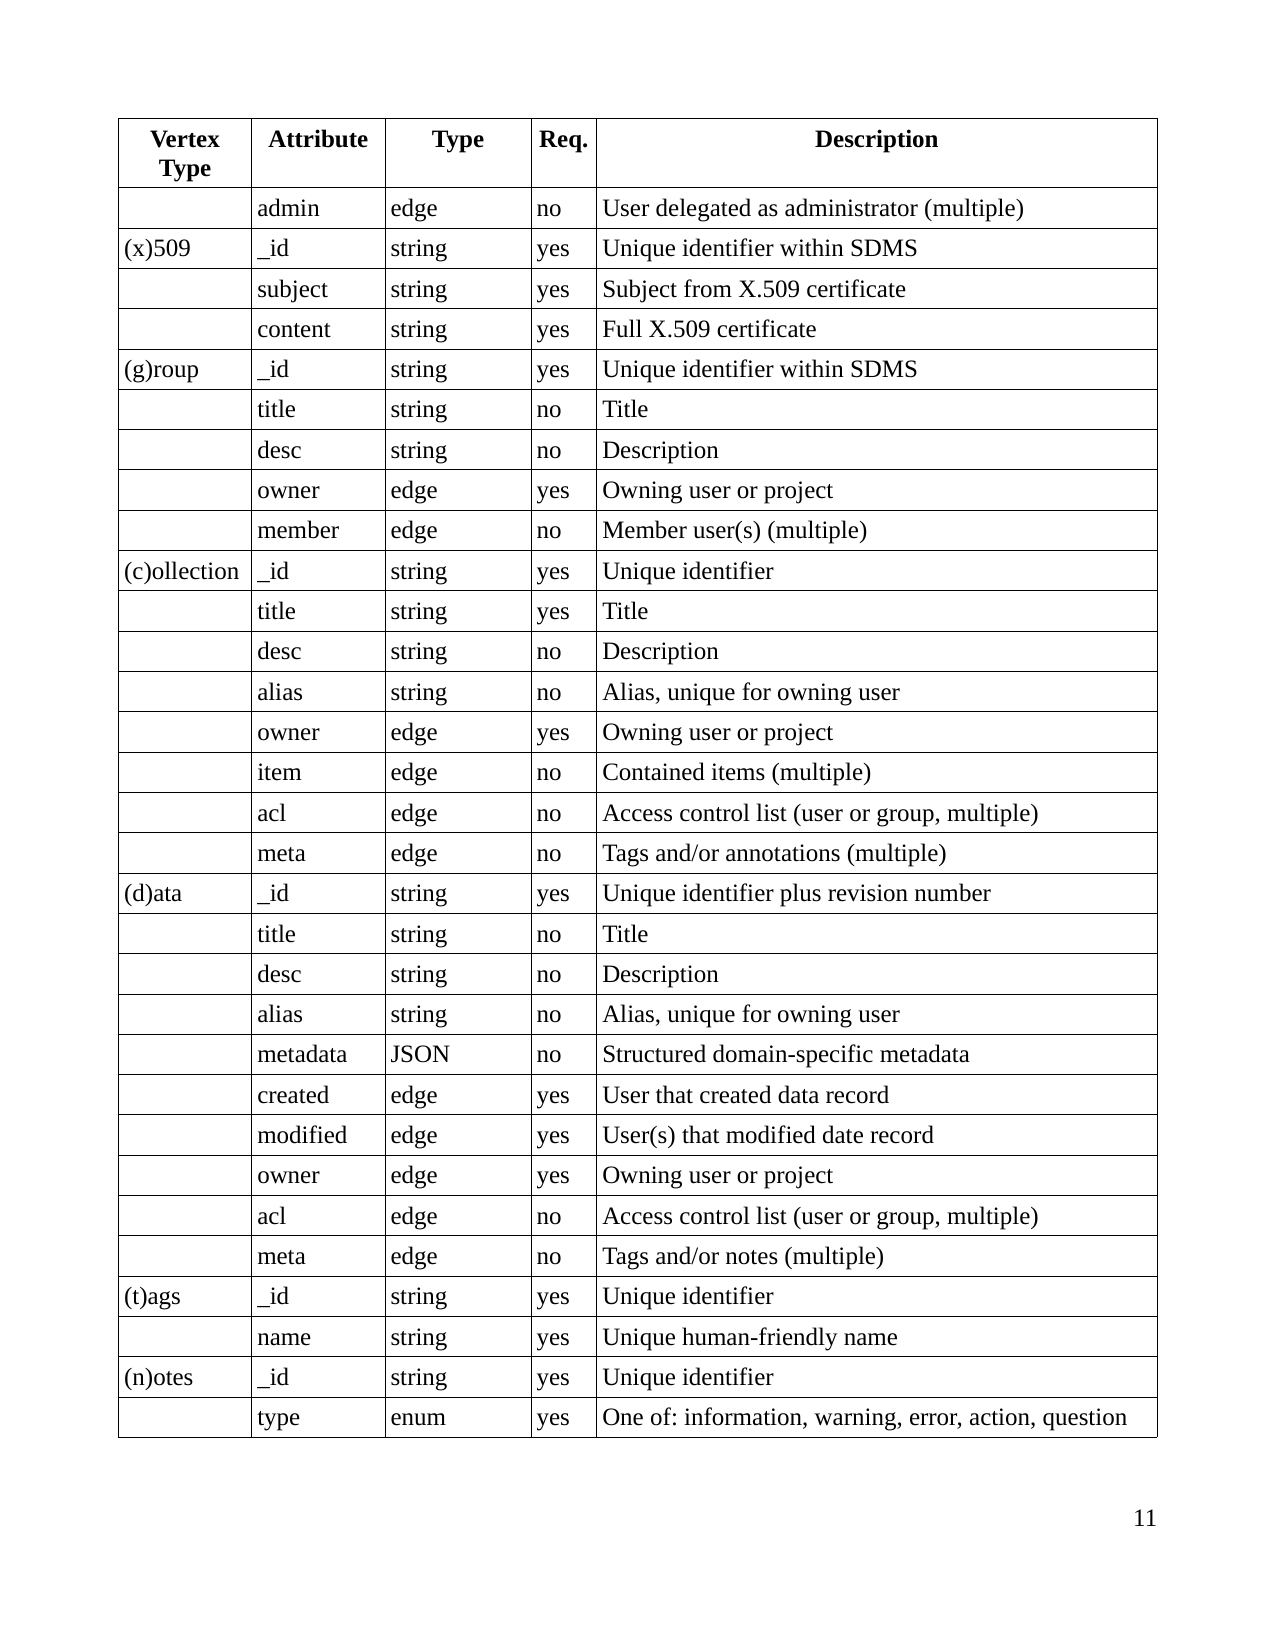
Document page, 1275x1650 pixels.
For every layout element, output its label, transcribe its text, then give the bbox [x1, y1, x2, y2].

table_cell desc [252, 954, 385, 993]
table_cell Access control list (user or group, multiple) [597, 793, 1157, 832]
table_cell [119, 1317, 251, 1356]
table_cell string [386, 632, 531, 671]
table_cell string [386, 672, 531, 711]
table_cell [119, 954, 251, 993]
table_cell (t)ags [119, 1277, 251, 1316]
table_cell yes [532, 1317, 596, 1356]
table_cell (g)roup [119, 350, 251, 389]
table_cell item [252, 753, 385, 792]
table_cell Contained items (multiple) [597, 753, 1157, 792]
table_cell Full X.509 certificate [597, 309, 1157, 348]
table_cell no [532, 511, 596, 550]
table_cell _id [252, 551, 385, 590]
table_header Req. [532, 119, 596, 187]
table_cell [119, 712, 251, 752]
table_cell Tags and/or notes (multiple) [597, 1236, 1157, 1276]
table_cell no [532, 1196, 596, 1235]
table_cell desc [252, 632, 385, 671]
table_cell yes [532, 712, 596, 752]
table_cell no [532, 1236, 596, 1276]
table_cell member [252, 511, 385, 550]
table_cell [119, 753, 251, 792]
table_cell User that created data record [597, 1075, 1157, 1114]
table_cell [119, 1115, 251, 1155]
table_cell meta [252, 1236, 385, 1276]
table_cell yes [532, 1398, 596, 1437]
table_cell _id [252, 1357, 385, 1397]
table_cell string [386, 591, 531, 631]
table_cell subject [252, 269, 385, 308]
table_cell [119, 309, 251, 348]
table_cell _id [252, 350, 385, 389]
table_cell string [386, 1317, 531, 1356]
table_cell [119, 793, 251, 832]
table_cell yes [532, 350, 596, 389]
table_cell title [252, 390, 385, 429]
table_cell Unique identifier [597, 1277, 1157, 1316]
table_header Attribute [252, 119, 385, 187]
table_cell [119, 1156, 251, 1195]
table_cell title [252, 591, 385, 631]
table_header Vertex Type [119, 119, 251, 187]
table_cell [119, 833, 251, 872]
table_cell Description [597, 430, 1157, 469]
table_cell Access control list (user or group, multiple) [597, 1196, 1157, 1235]
table_cell owner [252, 470, 385, 510]
table_cell string [386, 914, 531, 953]
table_cell (d)ata [119, 874, 251, 913]
table_cell acl [252, 793, 385, 832]
table_cell [119, 591, 251, 631]
table_cell edge [386, 1156, 531, 1195]
table_cell yes [532, 309, 596, 348]
table_cell no [532, 390, 596, 429]
table_cell no [532, 833, 596, 872]
table_cell Unique identifier within SDMS [597, 350, 1157, 389]
table_cell [119, 632, 251, 671]
table_cell (n)otes [119, 1357, 251, 1397]
table_cell owner [252, 1156, 385, 1195]
table_cell edge [386, 511, 531, 550]
table_cell title [252, 914, 385, 953]
table_cell string [386, 1277, 531, 1316]
table_cell Description [597, 954, 1157, 993]
table_cell alias [252, 672, 385, 711]
table_cell Owning user or project [597, 712, 1157, 752]
table_cell Unique identifier plus revision number [597, 874, 1157, 913]
table_cell edge [386, 793, 531, 832]
table_cell name [252, 1317, 385, 1356]
table_cell content [252, 309, 385, 348]
table_cell Alias, unique for owning user [597, 672, 1157, 711]
table_cell [119, 1075, 251, 1114]
table_cell yes [532, 551, 596, 590]
table_cell type [252, 1398, 385, 1437]
table_cell created [252, 1075, 385, 1114]
table_cell Alias, unique for owning user [597, 995, 1157, 1034]
table_cell no [532, 188, 596, 227]
table_cell admin [252, 188, 385, 227]
table_cell _id [252, 1277, 385, 1316]
table_cell yes [532, 470, 596, 510]
table_cell Unique identifier [597, 1357, 1157, 1397]
table_cell meta [252, 833, 385, 872]
table_cell [119, 390, 251, 429]
table_cell [119, 269, 251, 308]
table_cell yes [532, 591, 596, 631]
table_cell no [532, 1035, 596, 1074]
table_cell string [386, 229, 531, 268]
table_cell edge [386, 753, 531, 792]
table_cell yes [532, 269, 596, 308]
table_cell _id [252, 229, 385, 268]
table_cell string [386, 995, 531, 1034]
table_cell string [386, 269, 531, 308]
table_cell no [532, 753, 596, 792]
table_cell edge [386, 188, 531, 227]
table_cell Unique human-friendly name [597, 1317, 1157, 1356]
table_cell no [532, 672, 596, 711]
table_cell [119, 672, 251, 711]
table_cell string [386, 551, 531, 590]
table_cell edge [386, 1236, 531, 1276]
table_cell no [532, 430, 596, 469]
table_cell Unique identifier [597, 551, 1157, 590]
table_cell User(s) that modified date record [597, 1115, 1157, 1155]
table_cell Structured domain-specific metadata [597, 1035, 1157, 1074]
table_cell [119, 511, 251, 550]
table_cell string [386, 430, 531, 469]
table_cell edge [386, 1075, 531, 1114]
table_cell User delegated as administrator (multiple) [597, 188, 1157, 227]
table_cell [119, 995, 251, 1034]
table_cell metadata [252, 1035, 385, 1074]
table_cell no [532, 793, 596, 832]
table_cell [119, 1398, 251, 1437]
table_header Type [386, 119, 531, 187]
table_cell yes [532, 1357, 596, 1397]
table_cell [119, 1196, 251, 1235]
table_cell edge [386, 470, 531, 510]
table_cell [119, 470, 251, 510]
table_cell [119, 1236, 251, 1276]
table_cell yes [532, 874, 596, 913]
table_cell yes [532, 1115, 596, 1155]
table_cell Member user(s) (multiple) [597, 511, 1157, 550]
table_cell alias [252, 995, 385, 1034]
table_cell string [386, 874, 531, 913]
table_cell string [386, 350, 531, 389]
table_cell edge [386, 712, 531, 752]
table_cell Description [597, 632, 1157, 671]
table_cell [119, 188, 251, 227]
table_cell One of: information, warning, error, action, question [597, 1398, 1157, 1437]
table_cell yes [532, 229, 596, 268]
table_cell acl [252, 1196, 385, 1235]
table_cell (x)509 [119, 229, 251, 268]
table_cell no [532, 632, 596, 671]
table_cell string [386, 1357, 531, 1397]
table_cell Unique identifier within SDMS [597, 229, 1157, 268]
table_cell yes [532, 1156, 596, 1195]
table_cell [119, 1035, 251, 1074]
table_cell Owning user or project [597, 1156, 1157, 1195]
table_cell Owning user or project [597, 470, 1157, 510]
table_cell yes [532, 1277, 596, 1316]
table_cell string [386, 309, 531, 348]
table_cell desc [252, 430, 385, 469]
table_cell Title [597, 914, 1157, 953]
table_cell edge [386, 1115, 531, 1155]
table_cell Title [597, 591, 1157, 631]
table_cell edge [386, 1196, 531, 1235]
table_cell _id [252, 874, 385, 913]
table_cell JSON [386, 1035, 531, 1074]
table_cell no [532, 995, 596, 1034]
table_cell enum [386, 1398, 531, 1437]
table_cell modified [252, 1115, 385, 1155]
table_cell edge [386, 833, 531, 872]
table_cell owner [252, 712, 385, 752]
table_header Description [597, 119, 1157, 187]
table_cell [119, 914, 251, 953]
table_cell no [532, 954, 596, 993]
table_cell [119, 430, 251, 469]
table_cell Title [597, 390, 1157, 429]
table_cell no [532, 914, 596, 953]
table_cell Subject from X.509 certificate [597, 269, 1157, 308]
table_cell string [386, 954, 531, 993]
table_cell Tags and/or annotations (multiple) [597, 833, 1157, 872]
table_cell string [386, 390, 531, 429]
table_cell (c)ollection [119, 551, 251, 590]
table_cell yes [532, 1075, 596, 1114]
